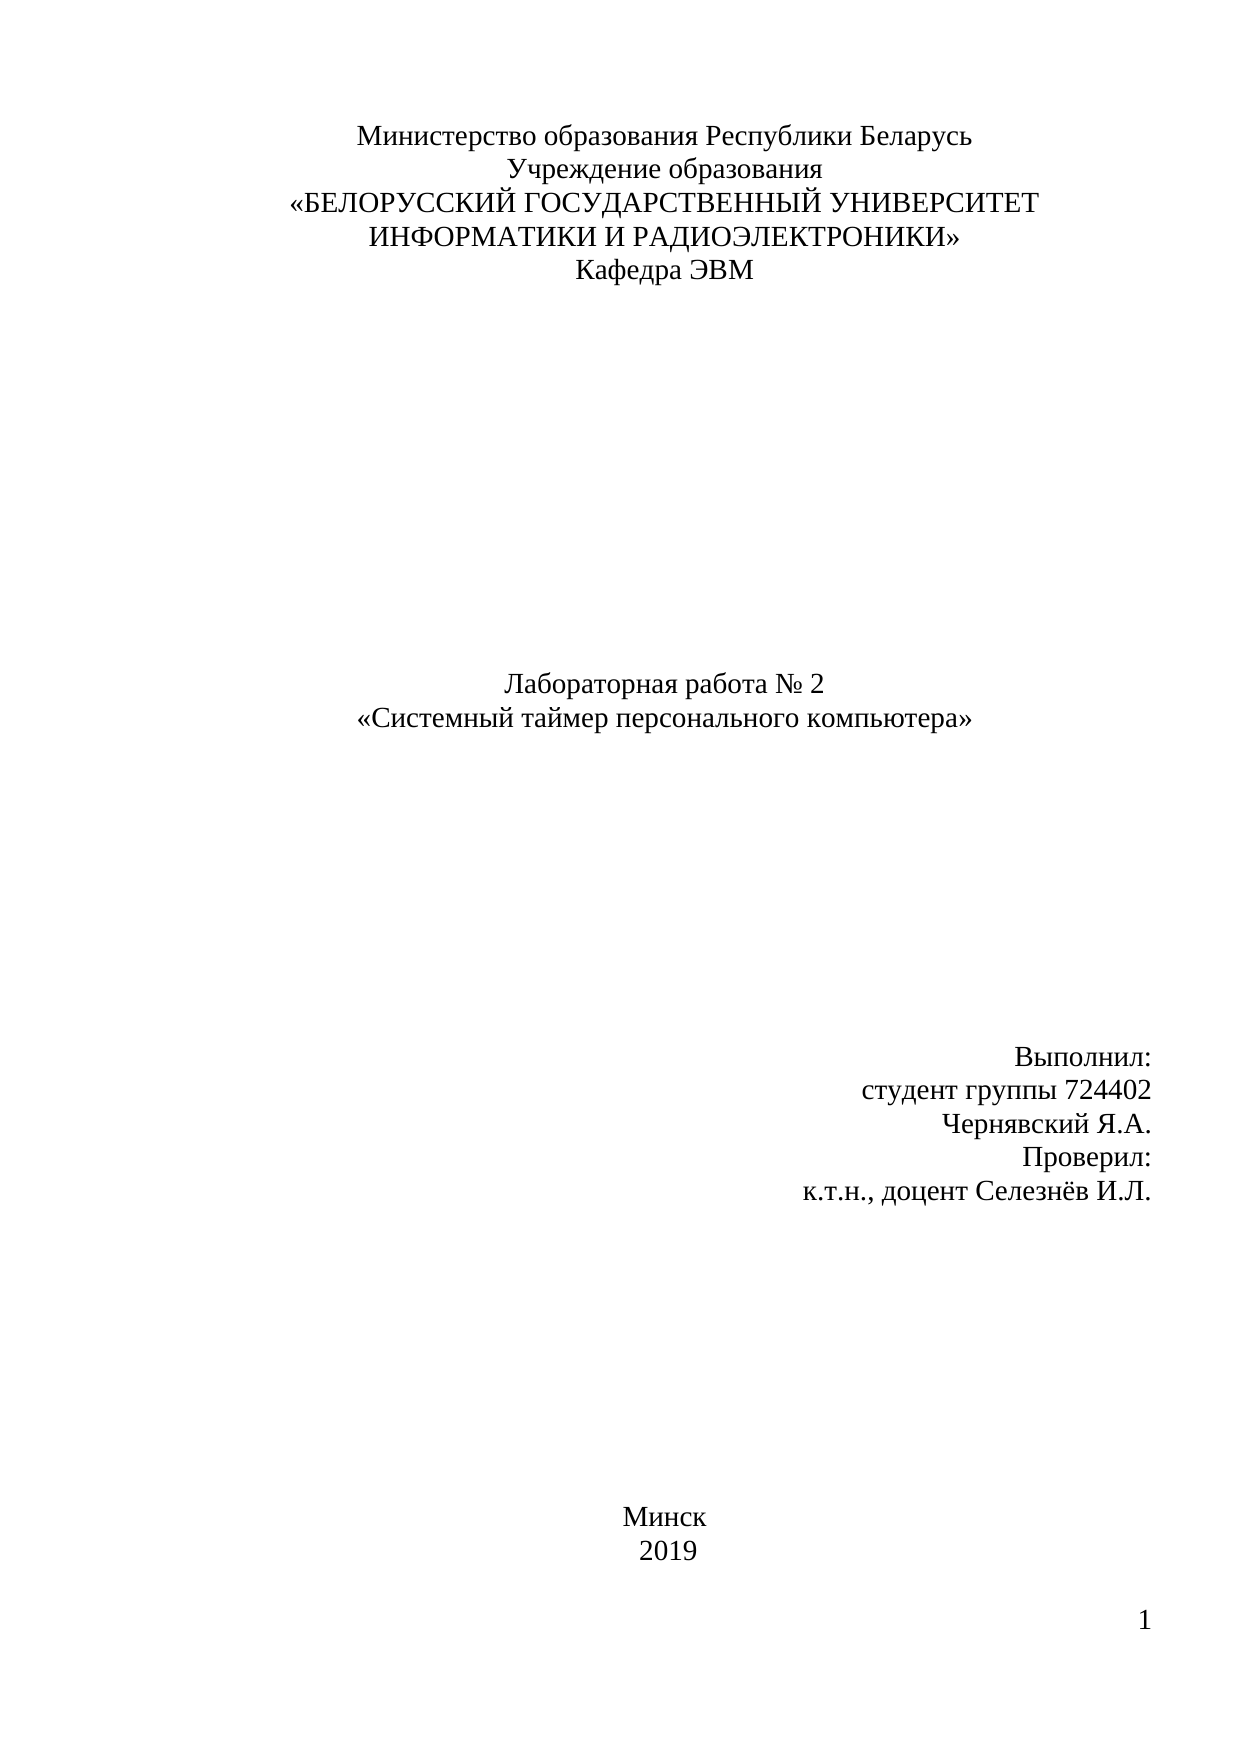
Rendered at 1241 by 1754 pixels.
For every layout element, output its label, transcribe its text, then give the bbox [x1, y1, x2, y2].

text Кафедра ЭВМ [177, 252, 1152, 286]
text Учреждение образования [177, 152, 1152, 185]
text студент группы 724402 [177, 1072, 1152, 1106]
text Минск 2019 [177, 1499, 1152, 1566]
text «БЕЛОРУССКИЙ ГОСУДАРСТВЕННЫЙ УНИВЕРСИТЕТ ИНФОРМАТИКИ И РАДИОЭЛЕКТРОНИКИ» [177, 185, 1152, 252]
text Выполнил: [177, 1039, 1152, 1072]
text Чернявский Я.А. [177, 1106, 1152, 1139]
text к.т.н., доцент Селезнёв И.Л. [177, 1173, 1152, 1207]
text Лабораторная работа № 2 [177, 666, 1152, 700]
text Проверил: [177, 1139, 1152, 1173]
text Министерство образования Республики Беларусь [177, 118, 1152, 152]
text «Системный таймер персонального компьютера» [177, 700, 1152, 733]
